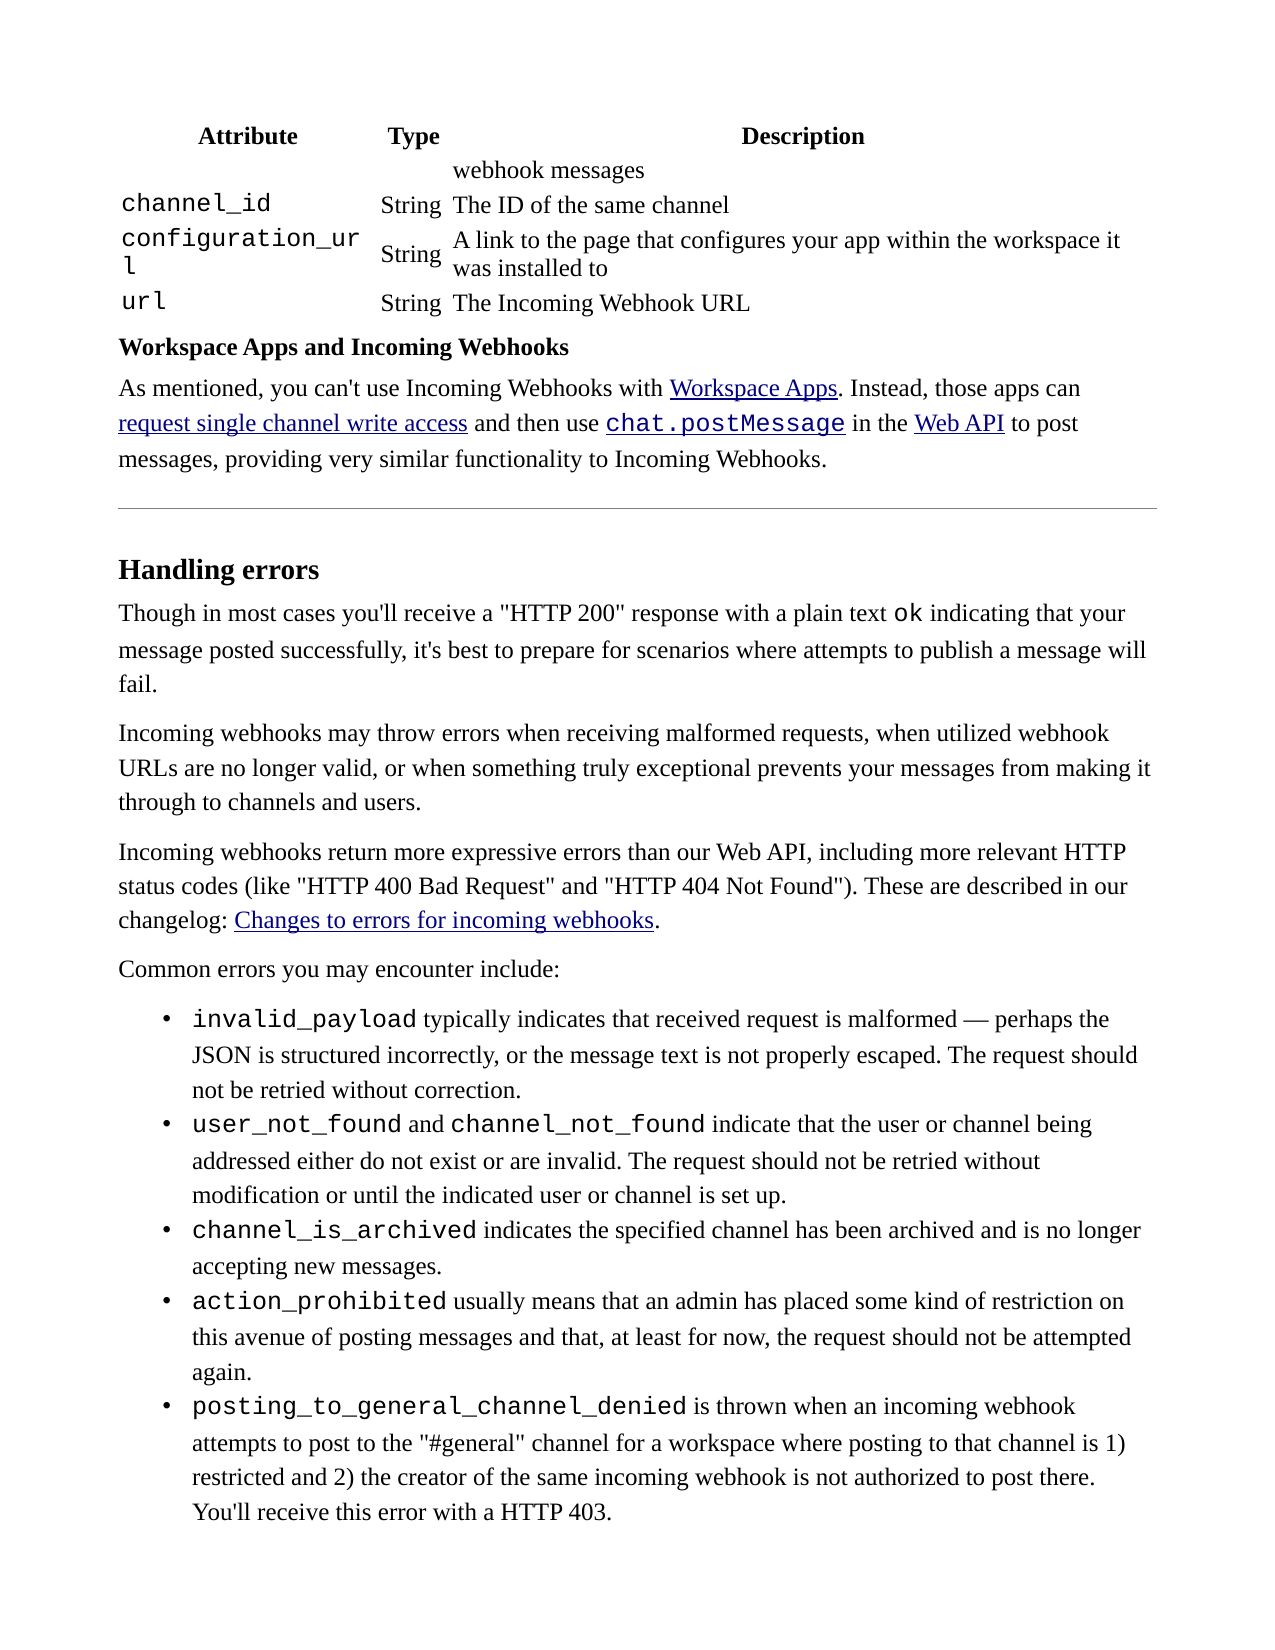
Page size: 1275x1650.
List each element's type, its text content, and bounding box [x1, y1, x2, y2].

text Common errors you may encounter include: [118, 954, 1157, 983]
list action_prohibited usually means that an admin has placed some kind of restriction on this avenue of posting messages and that, at least for now, the request should not be attempted again. [162, 1286, 1157, 1386]
table_cell [118, 153, 377, 187]
list channel_is_archived indicates the specified channel has been archived and is no longer accepting new messages. [162, 1215, 1157, 1280]
text Incoming webhooks may throw errors when receiving malformed requests, when utilized webhook URLs are no longer valid, or when something truly exceptional prevents your messages from making it through to channels and users. [118, 718, 1157, 816]
text Though in most cases you'll receive a "HTTP 200" response with a plain text ok indicating that your message posted successfully, it's best to prepare for scenarios where attempts to publish a message will fail. [118, 598, 1157, 698]
text Incoming webhooks return more expressive errors than our Web API, including more relevant HTTP status codes (like "HTTP 400 Bad Request" and "HTTP 404 Not Found"). These are described in our changelog: Changes to errors for incoming webhooks. [118, 837, 1157, 934]
table_cell channel_id [118, 187, 377, 222]
table_cell String [378, 187, 449, 222]
table_cell url [118, 285, 377, 320]
table_cell A link to the page that configures your app within the workspace it was installed to [450, 222, 1157, 285]
text As mentioned, you can't use Incoming Webhooks with Workspace Apps. Instead, those apps can request single channel write access and then use chat.postMessage in the Web API to post messages, providing very similar functionality to Incoming Webhooks. [118, 373, 1157, 473]
list user_not_found and channel_not_found indicate that the user or channel being addressed either do not exist or are invalid. The request should not be retried without modification or until the indicated user or channel is set up. [162, 1109, 1157, 1209]
table_cell configuration_url [118, 222, 377, 285]
table_cell [378, 153, 449, 187]
table_cell String [378, 222, 449, 285]
table_cell String [378, 285, 449, 320]
subtitle Workspace Apps and Incoming Webhooks [118, 332, 1157, 361]
table_header Attribute [118, 118, 377, 153]
table_header Type [378, 118, 449, 153]
table_cell webhook messages [450, 153, 1157, 187]
list posting_to_general_channel_denied is thrown when an incoming webhook attempts to post to the "#general" channel for a workspace where posting to that channel is 1) restricted and 2) the creator of the same incoming webhook is not authorized to post there. You'll receive this error with a HTTP 403. [162, 1391, 1157, 1526]
table_cell The ID of the same channel [450, 187, 1157, 222]
subtitle Handling errors [118, 552, 1157, 586]
table_cell The Incoming Webhook URL [450, 285, 1157, 320]
list invalid_payload typically indicates that received request is malformed — perhaps the JSON is structured incorrectly, or the message text is not properly escaped. The request should not be retried without correction. [162, 1004, 1157, 1103]
table_header Description [450, 118, 1157, 153]
